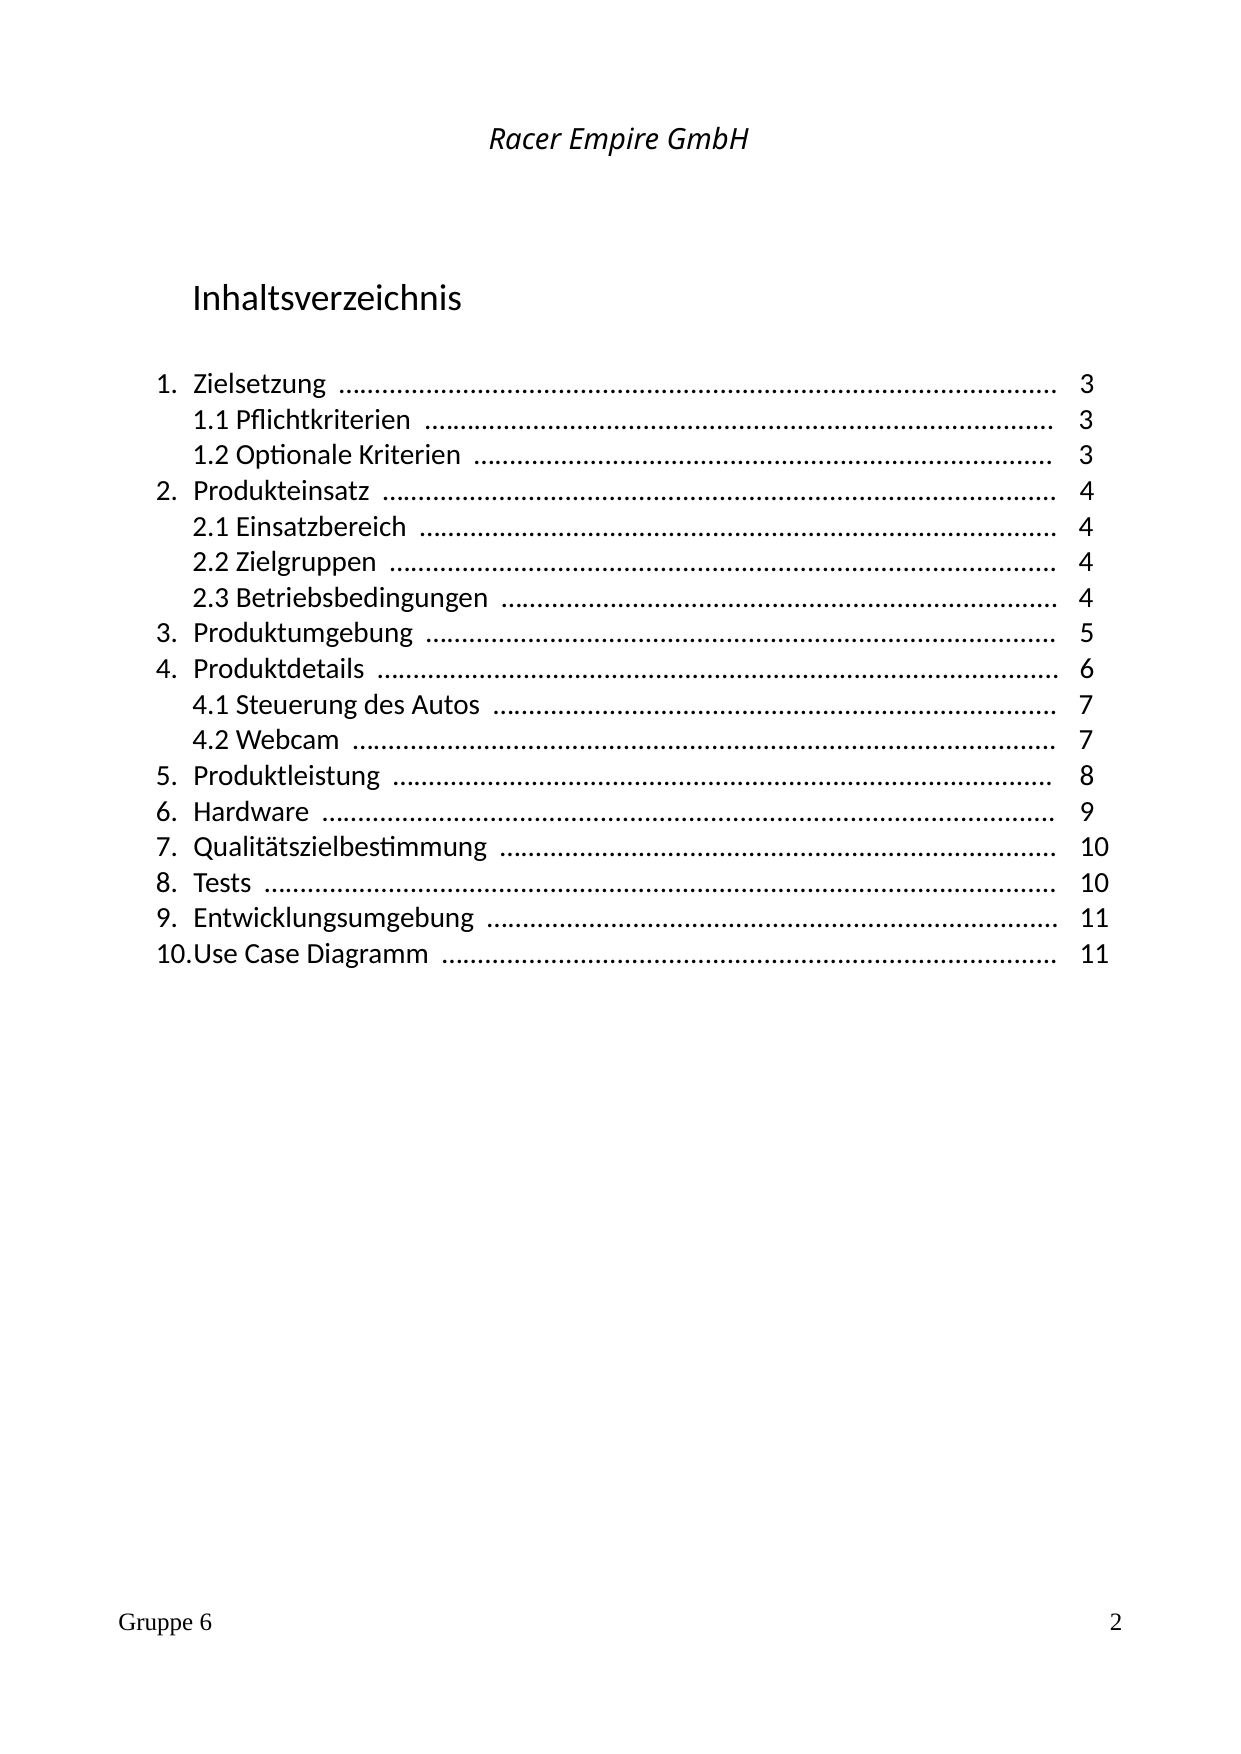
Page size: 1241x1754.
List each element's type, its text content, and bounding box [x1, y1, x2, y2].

text 2.2 Zielgruppen …........................................................................................ 4 [118, 543, 1122, 579]
list Produkteinsatz …......................................................................................... 4 [156, 472, 1122, 508]
list Produktleistung …....................................................................................... 8 [156, 757, 1122, 793]
list Tests …......................................................................................................... 10 [156, 864, 1122, 899]
list Produktdetails ….......................................................................................... 6 [156, 650, 1122, 686]
list Entwicklungsumgebung …........................................................................... 11 [156, 899, 1122, 935]
text 4.1 Steuerung des Autos ….......................................................................... 7 [118, 686, 1122, 721]
text 1.1 Pflichtkriterien ....…............................................................................... 3 [118, 401, 1122, 436]
text 1.2 Optionale Kriterien …............................................................................ 3 [118, 436, 1122, 472]
text Inhaltsverzeichnis [118, 273, 1122, 319]
list Zielsetzung …............................................................................................... 3 [156, 365, 1122, 401]
list Qualitätszielbestimmung …......................................................................... 10 [156, 828, 1122, 864]
list Produktumgebung …................................................................................... 5 [156, 614, 1122, 650]
text 4.2 Webcam …............................................................................................. 7 [118, 721, 1122, 757]
list Hardware …................................................................................................. 9 [156, 793, 1122, 828]
list Use Case Diagramm …................................................................................. 11 [156, 935, 1122, 971]
text 2.3 Betriebsbedingungen …......................................................................... 4 [118, 579, 1122, 614]
text 2.1 Einsatzbereich ….................................................................................... 4 [118, 508, 1122, 543]
